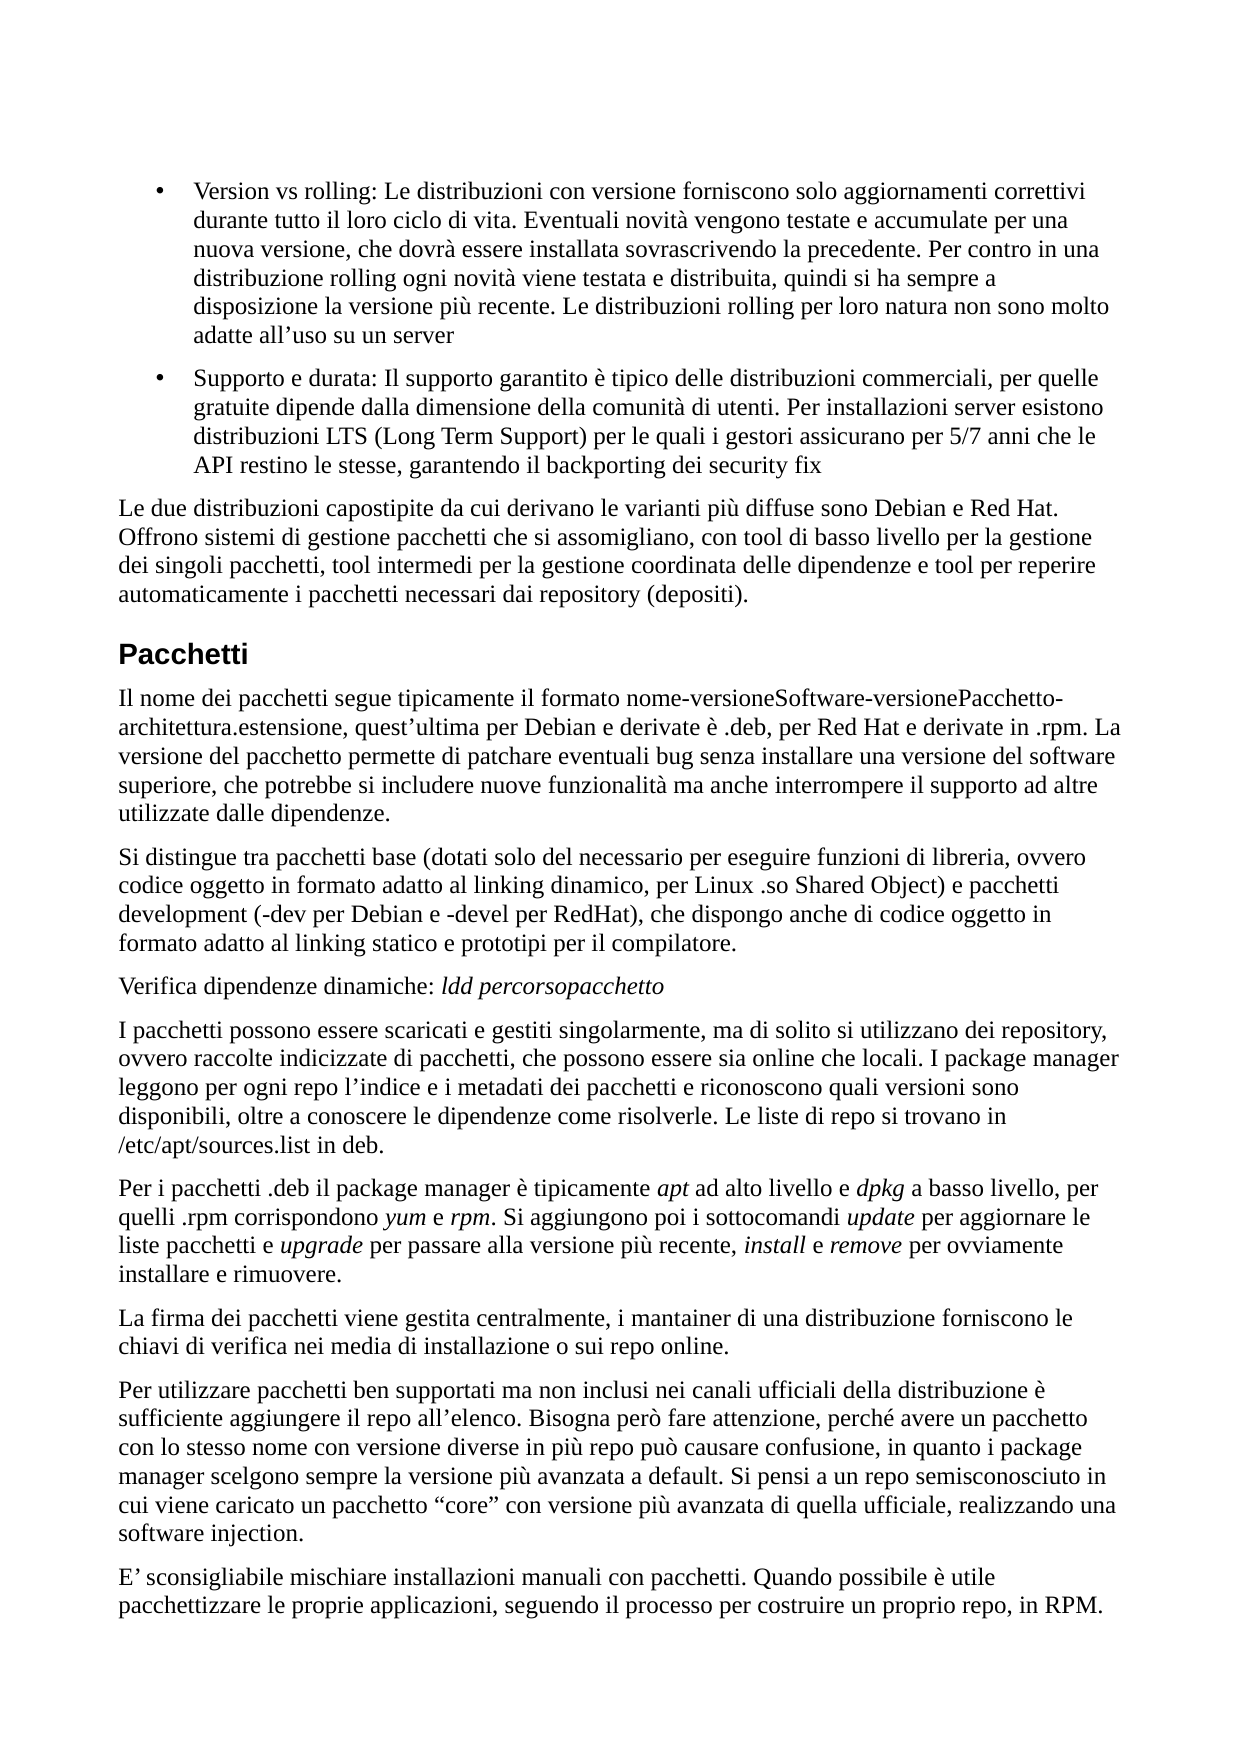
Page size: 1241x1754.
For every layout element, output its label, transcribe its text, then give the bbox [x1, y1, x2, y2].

text I pacchetti possono essere scaricati e gestiti singolarmente, ma di solito si utilizzano dei repository, ovvero raccolte indicizzate di pacchetti, che possono essere sia online che locali. I package manager leggono per ogni repo l’indice e i metadati dei pacchetti e riconoscono quali versioni sono disponibili, oltre a conoscere le dipendenze come risolverle. Le liste di repo si trovano in /etc/apt/sources.list in deb. [118, 1015, 1122, 1158]
subtitle Pacchetti [118, 637, 1122, 671]
text Verifica dipendenze dinamiche: ldd percorsopacchetto [118, 971, 1122, 1000]
list Supporto e durata: Il supporto garantito è tipico delle distribuzioni commerciali, per quelle gratuite dipende dalla dimensione della comunità di utenti. Per installazioni server esistono distribuzioni LTS (Long Term Support) per le quali i gestori assicurano per 5/7 anni che le API restino le stesse, garantendo il backporting dei security fix [156, 363, 1122, 478]
text E’ sconsigliabile mischiare installazioni manuali con pacchetti. Quando possibile è utile pacchettizzare le proprie applicazioni, seguendo il processo per costruire un proprio repo, in RPM. [118, 1562, 1122, 1619]
text La firma dei pacchetti viene gestita centralmente, i mantainer di una distribuzione forniscono le chiavi di verifica nei media di installazione o sui repo online. [118, 1303, 1122, 1360]
text Si distingue tra pacchetti base (dotati solo del necessario per eseguire funzioni di libreria, ovvero codice oggetto in formato adatto al linking dinamico, per Linux .so Shared Object) e pacchetti development (-dev per Debian e -devel per RedHat), che dispongo anche di codice oggetto in formato adatto al linking statico e prototipi per il compilatore. [118, 842, 1122, 957]
list Version vs rolling: Le distribuzioni con versione forniscono solo aggiornamenti correttivi durante tutto il loro ciclo di vita. Eventuali novità vengono testate e accumulate per una nuova versione, che dovrà essere installata sovrascrivendo la precedente. Per contro in una distribuzione rolling ogni novità viene testata e distribuita, quindi si ha sempre a disposizione la versione più recente. Le distribuzioni rolling per loro natura non sono molto adatte all’uso su un server [156, 176, 1122, 349]
text Il nome dei pacchetti segue tipicamente il formato nome-versioneSoftware-versionePacchetto-architettura.estensione, quest’ultima per Debian e derivate è .deb, per Red Hat e derivate in .rpm. La versione del pacchetto permette di patchare eventuali bug senza installare una versione del software superiore, che potrebbe si includere nuove funzionalità ma anche interrompere il supporto ad altre utilizzate dalle dipendenze. [118, 683, 1122, 827]
text Per utilizzare pacchetti ben supportati ma non inclusi nei canali ufficiali della distribuzione è sufficiente aggiungere il repo all’elenco. Bisogna però fare attenzione, perché avere un pacchetto con lo stesso nome con versione diverse in più repo può causare confusione, in quanto i package manager scelgono sempre la versione più avanzata a default. Si pensi a un repo semisconosciuto in cui viene caricato un pacchetto “core” con versione più avanzata di quella ufficiale, realizzando una software injection. [118, 1375, 1122, 1547]
text Le due distribuzioni capostipite da cui derivano le varianti più diffuse sono Debian e Red Hat. Offrono sistemi di gestione pacchetti che si assomigliano, con tool di basso livello per la gestione dei singoli pacchetti, tool intermedi per la gestione coordinata delle dipendenze e tool per reperire automaticamente i pacchetti necessari dai repository (depositi). [118, 493, 1122, 608]
text Per i pacchetti .deb il package manager è tipicamente apt ad alto livello e dpkg a basso livello, per quelli .rpm corrispondono yum e rpm. Si aggiungono poi i sottocomandi update per aggiornare le liste pacchetti e upgrade per passare alla versione più recente, install e remove per ovviamente installare e rimuovere. [118, 1173, 1122, 1288]
